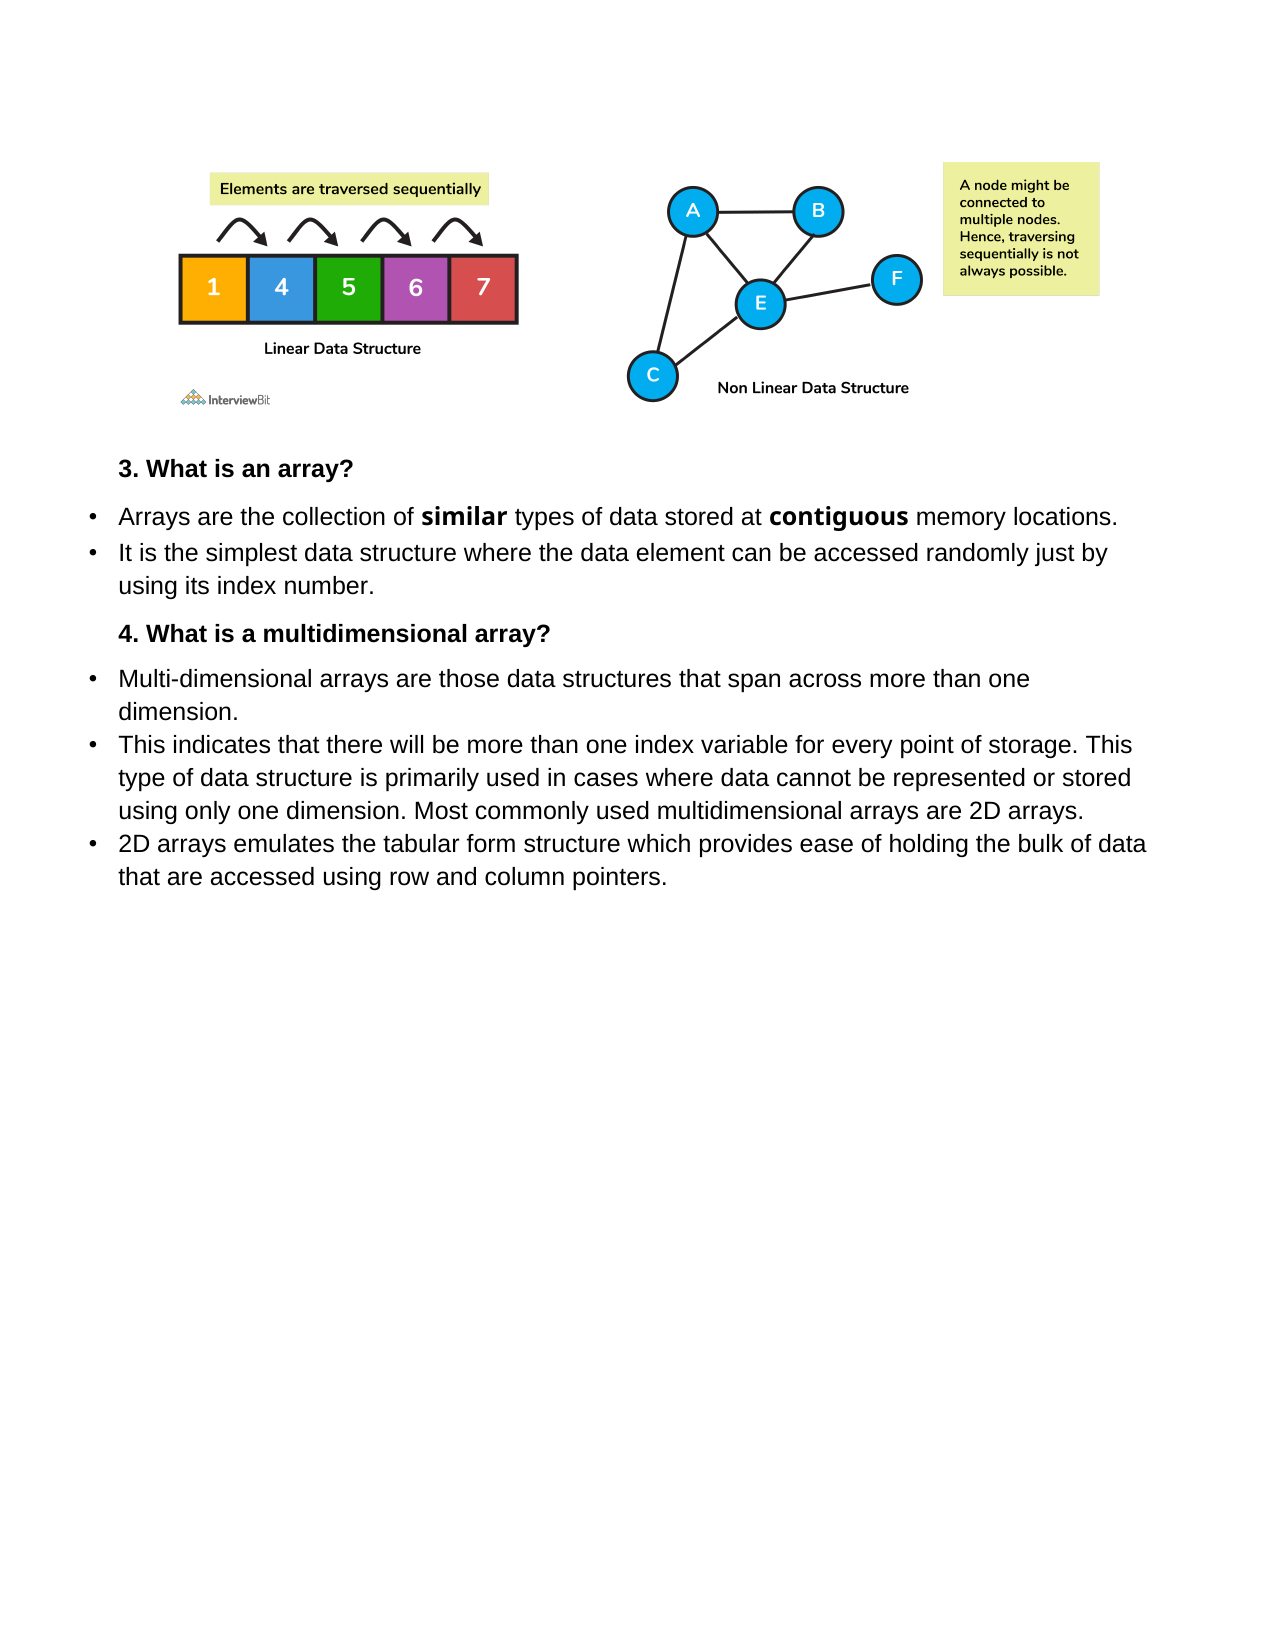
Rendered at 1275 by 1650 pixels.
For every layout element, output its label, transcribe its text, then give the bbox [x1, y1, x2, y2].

list 2D arrays emulates the tabular form structure which provides ease of holding the bulk of data that are accessed using row and column pointers. [118, 829, 1157, 891]
subtitle 3. What is an array? [118, 454, 1157, 483]
picture [138, 118, 1137, 434]
list It is the simplest data structure where the data element can be accessed randomly just by using its index number. [118, 537, 1157, 599]
subtitle 4. What is a multidimensional array? [118, 619, 1157, 648]
list Multi-dimensional arrays are those data structures that span across more than one dimension. [118, 664, 1157, 726]
list This indicates that there will be more than one index variable for every point of storage. This type of data structure is primarily used in cases where data cannot be represented or stored using only one dimension. Most commonly used multidimensional arrays are 2D arrays. [118, 730, 1157, 825]
list Arrays are the collection of similar types of data stored at contiguous memory locations. [118, 498, 1157, 532]
